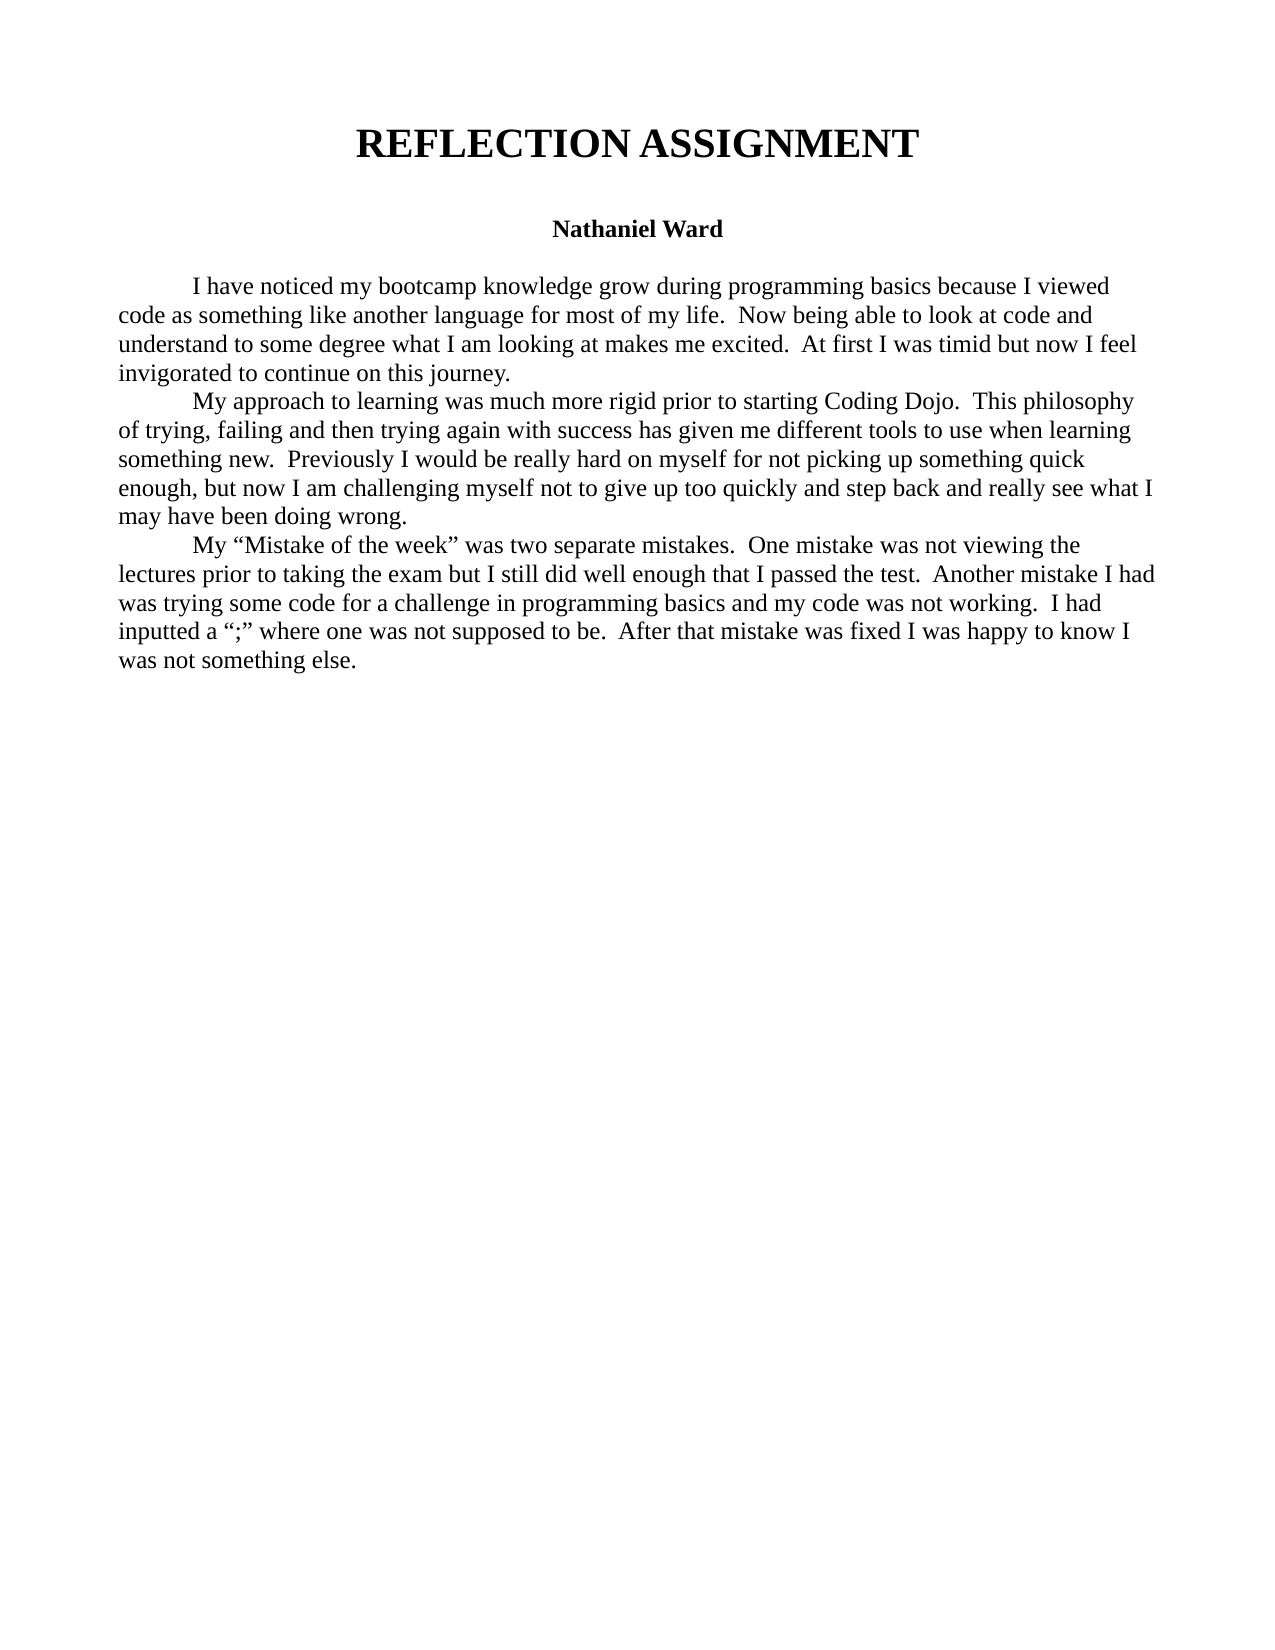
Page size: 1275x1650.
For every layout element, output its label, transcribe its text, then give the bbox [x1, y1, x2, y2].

text My approach to learning was much more rigid prior to starting Coding Dojo. This philosophy of trying, failing and then trying again with success has given me different tools to use when learning something new. Previously I would be really hard on myself for not picking up something quick enough, but now I am challenging myself not to give up too quickly and step back and really see what I may have been doing wrong. [118, 386, 1157, 530]
text I have noticed my bootcamp knowledge grow during programming basics because I viewed code as something like another language for most of my life. Now being able to look at code and understand to some degree what I am looking at makes me excited. At first I was timid but now I feel invigorated to continue on this journey. [118, 271, 1157, 386]
text My “Mistake of the week” was two separate mistakes. One mistake was not viewing the lectures prior to taking the exam but I still did well enough that I passed the test. Another mistake I had was trying some code for a challenge in programming basics and my code was not working. I had inputted a “;” where one was not supposed to be. After that mistake was fixed I was happy to know I was not something else. [118, 530, 1157, 674]
text Nathaniel Ward [118, 214, 1157, 243]
text REFLECTION ASSIGNMENT [118, 118, 1157, 166]
